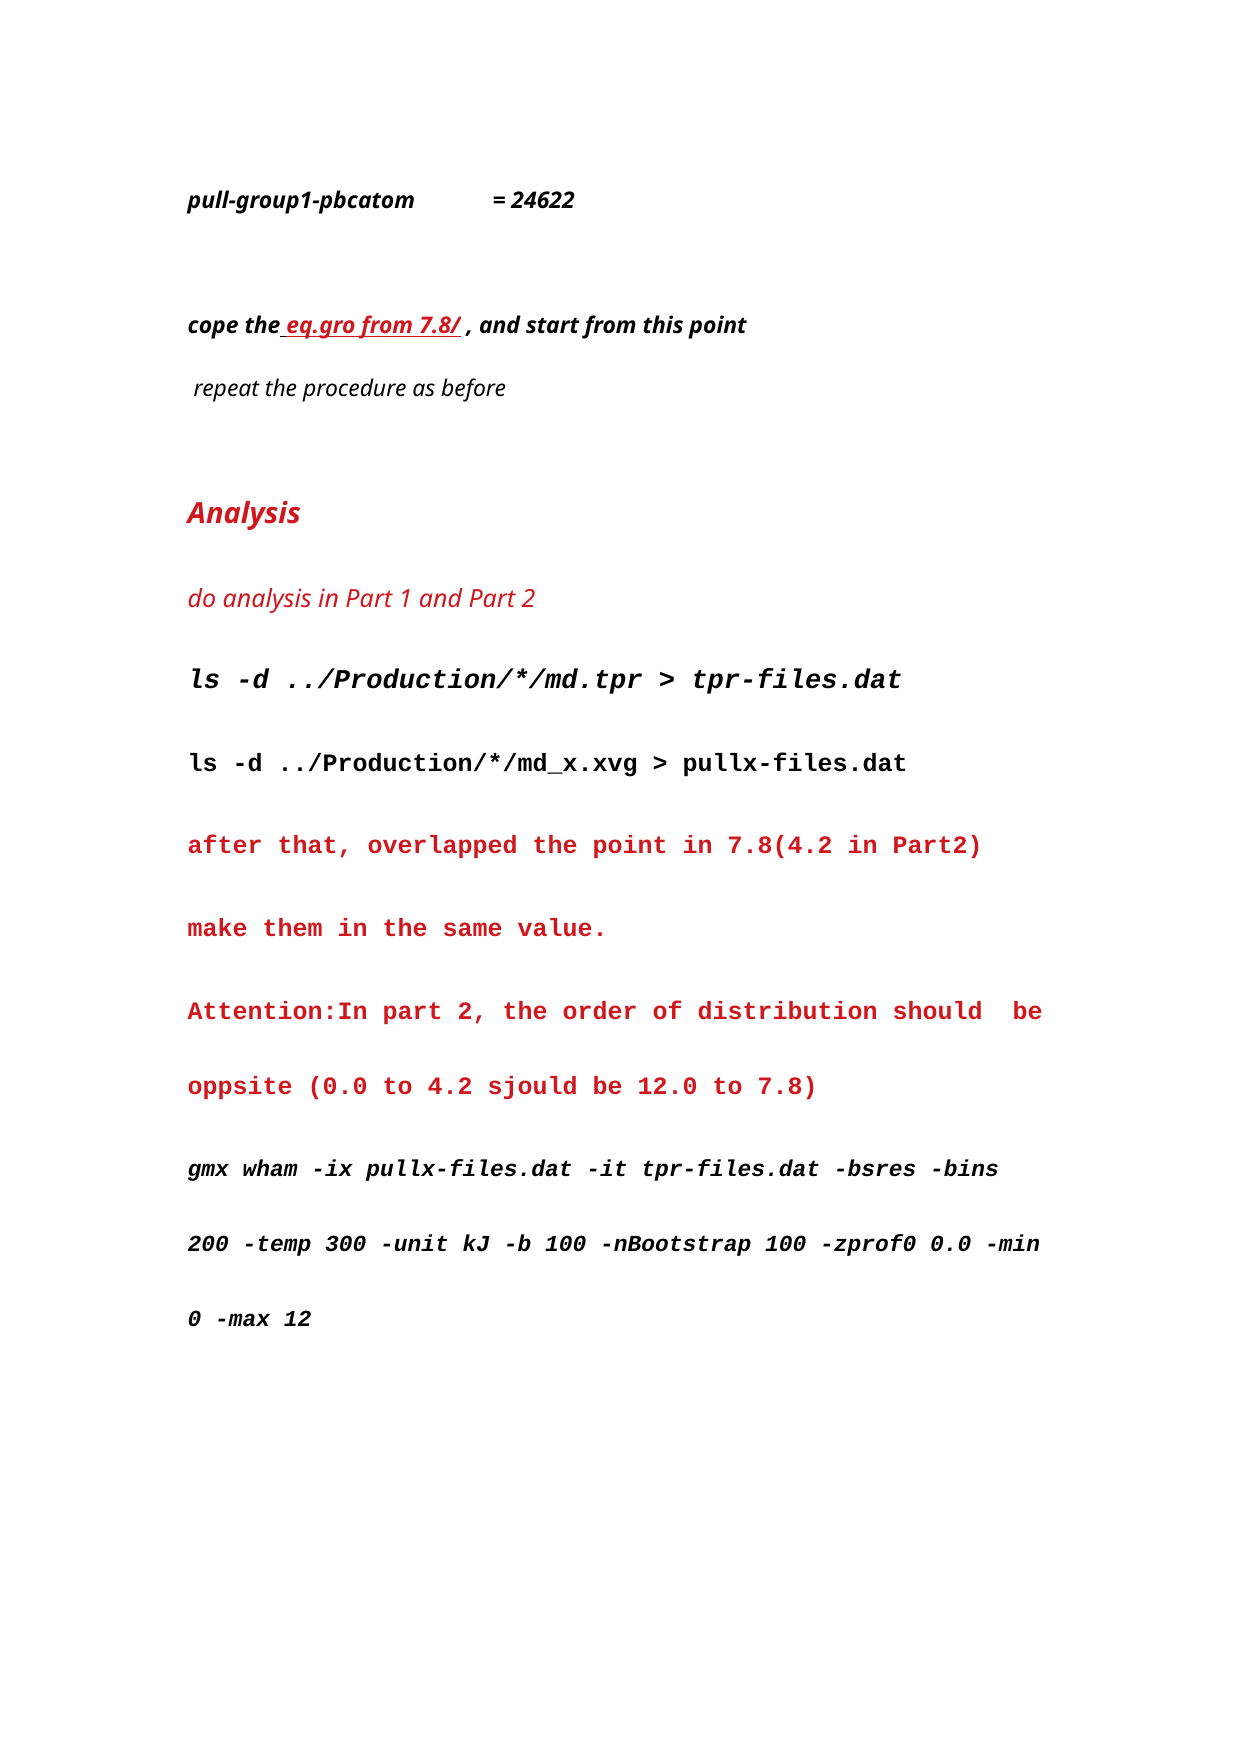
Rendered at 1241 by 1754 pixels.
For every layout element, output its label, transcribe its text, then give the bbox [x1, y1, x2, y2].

text do analysis in Part 1 and Part 2 [187, 556, 1053, 618]
text Analysis [187, 471, 1053, 533]
text cope the eq.gro from 7.8/ , and start from this point [187, 283, 1053, 346]
text repeat the procedure as before [187, 346, 1053, 408]
text ls -d ../Production/*/md_x.xvg > pullx-files.dat [187, 723, 1053, 785]
text Attention:In part 2, the order of distribution should be oppsite (0.0 to 4.2 sjould be 12.0 to 7.8) [187, 971, 1053, 1108]
text pull-group1-pbcatom = 24622 [187, 158, 1053, 221]
text gmx wham -ix pullx-files.dat -it tpr-files.dat -bsres -bins 200 -temp 300 -unit kJ -b 100 -nBootstrap 100 -zprof0 0.0 -min 0 -max 12 [187, 1129, 1053, 1341]
text make them in the same value. [187, 888, 1053, 951]
text after that, overlapped the point in 7.8(4.2 in Part2) [187, 806, 1053, 868]
text ls -d ../Production/*/md.tpr > tpr-files.dat [187, 639, 1053, 702]
